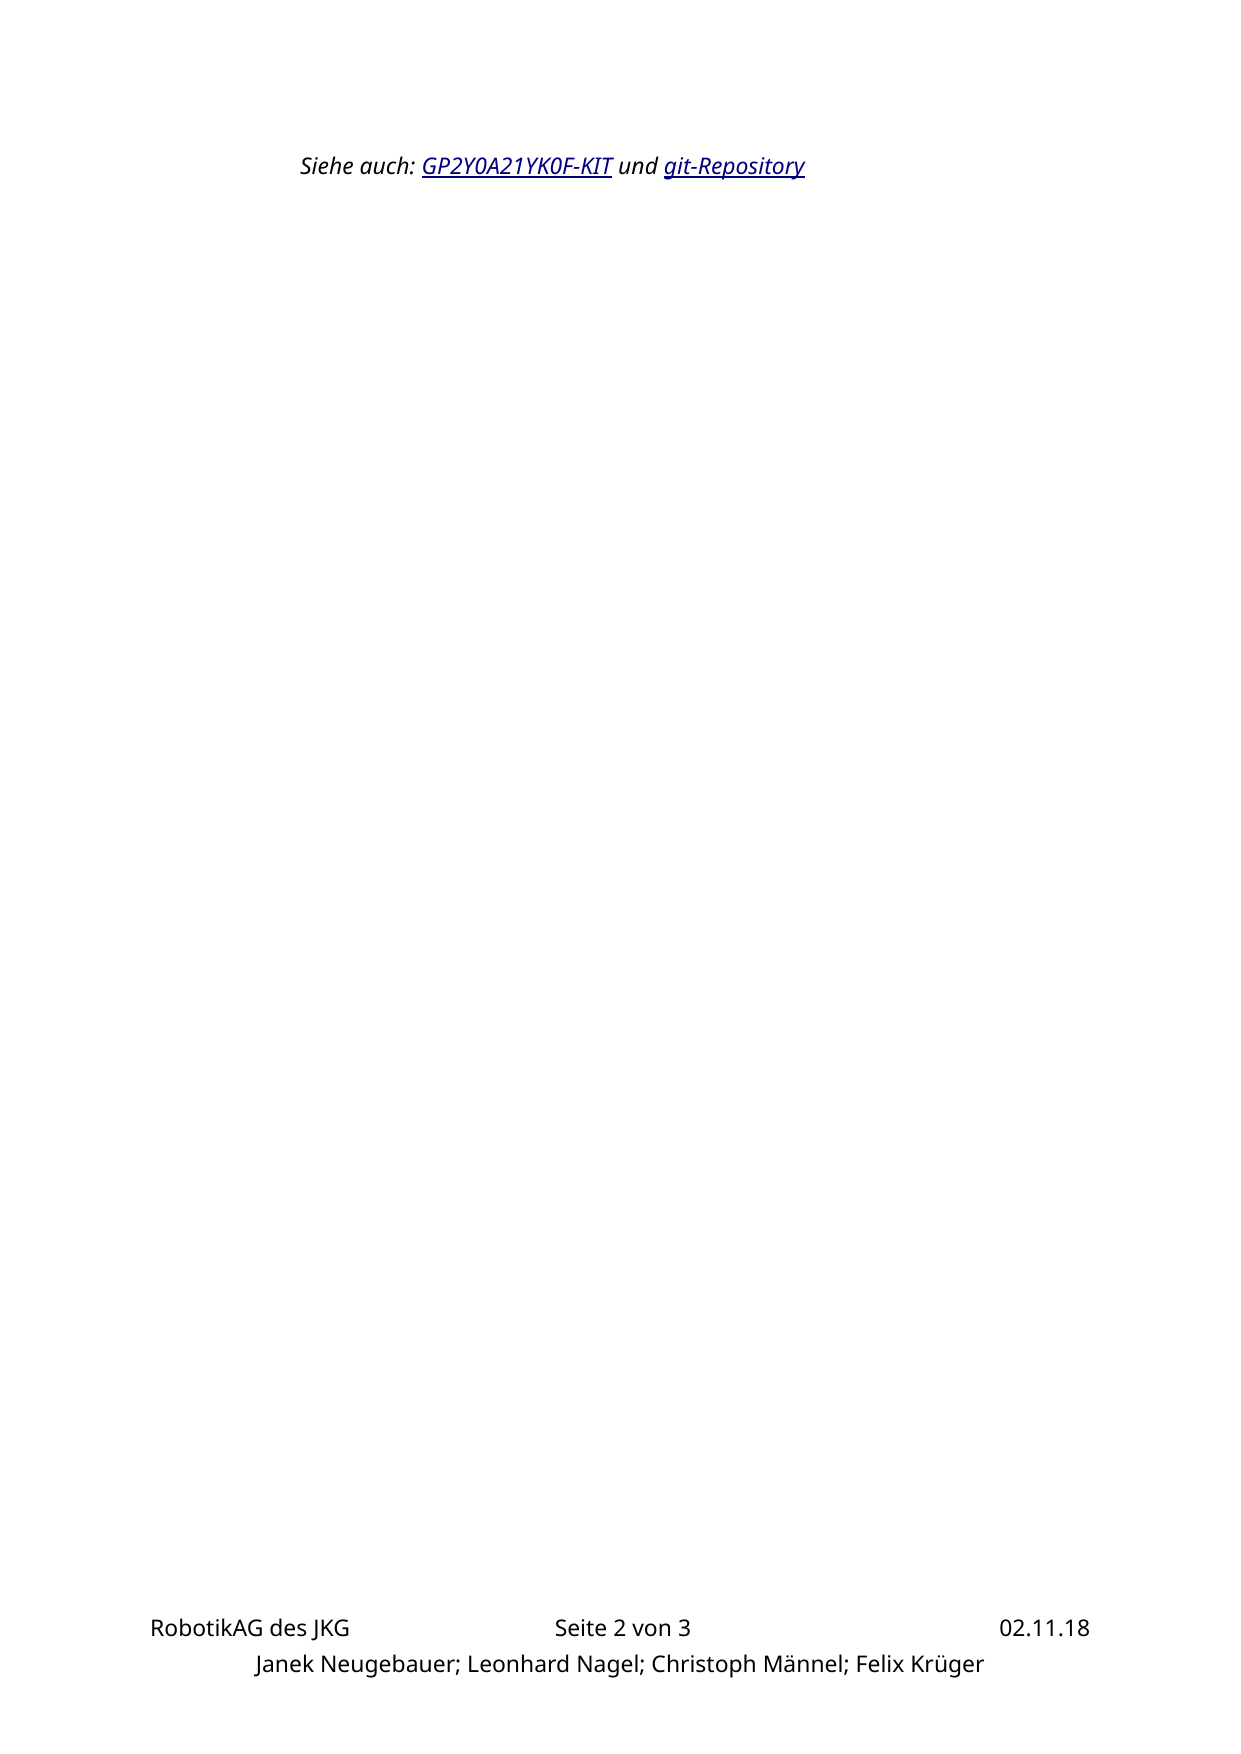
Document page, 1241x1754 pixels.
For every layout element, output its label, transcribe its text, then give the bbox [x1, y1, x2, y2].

list Siehe auch: GP2Y0A21YK0F-KIT und git-Repository [262, 150, 1090, 181]
